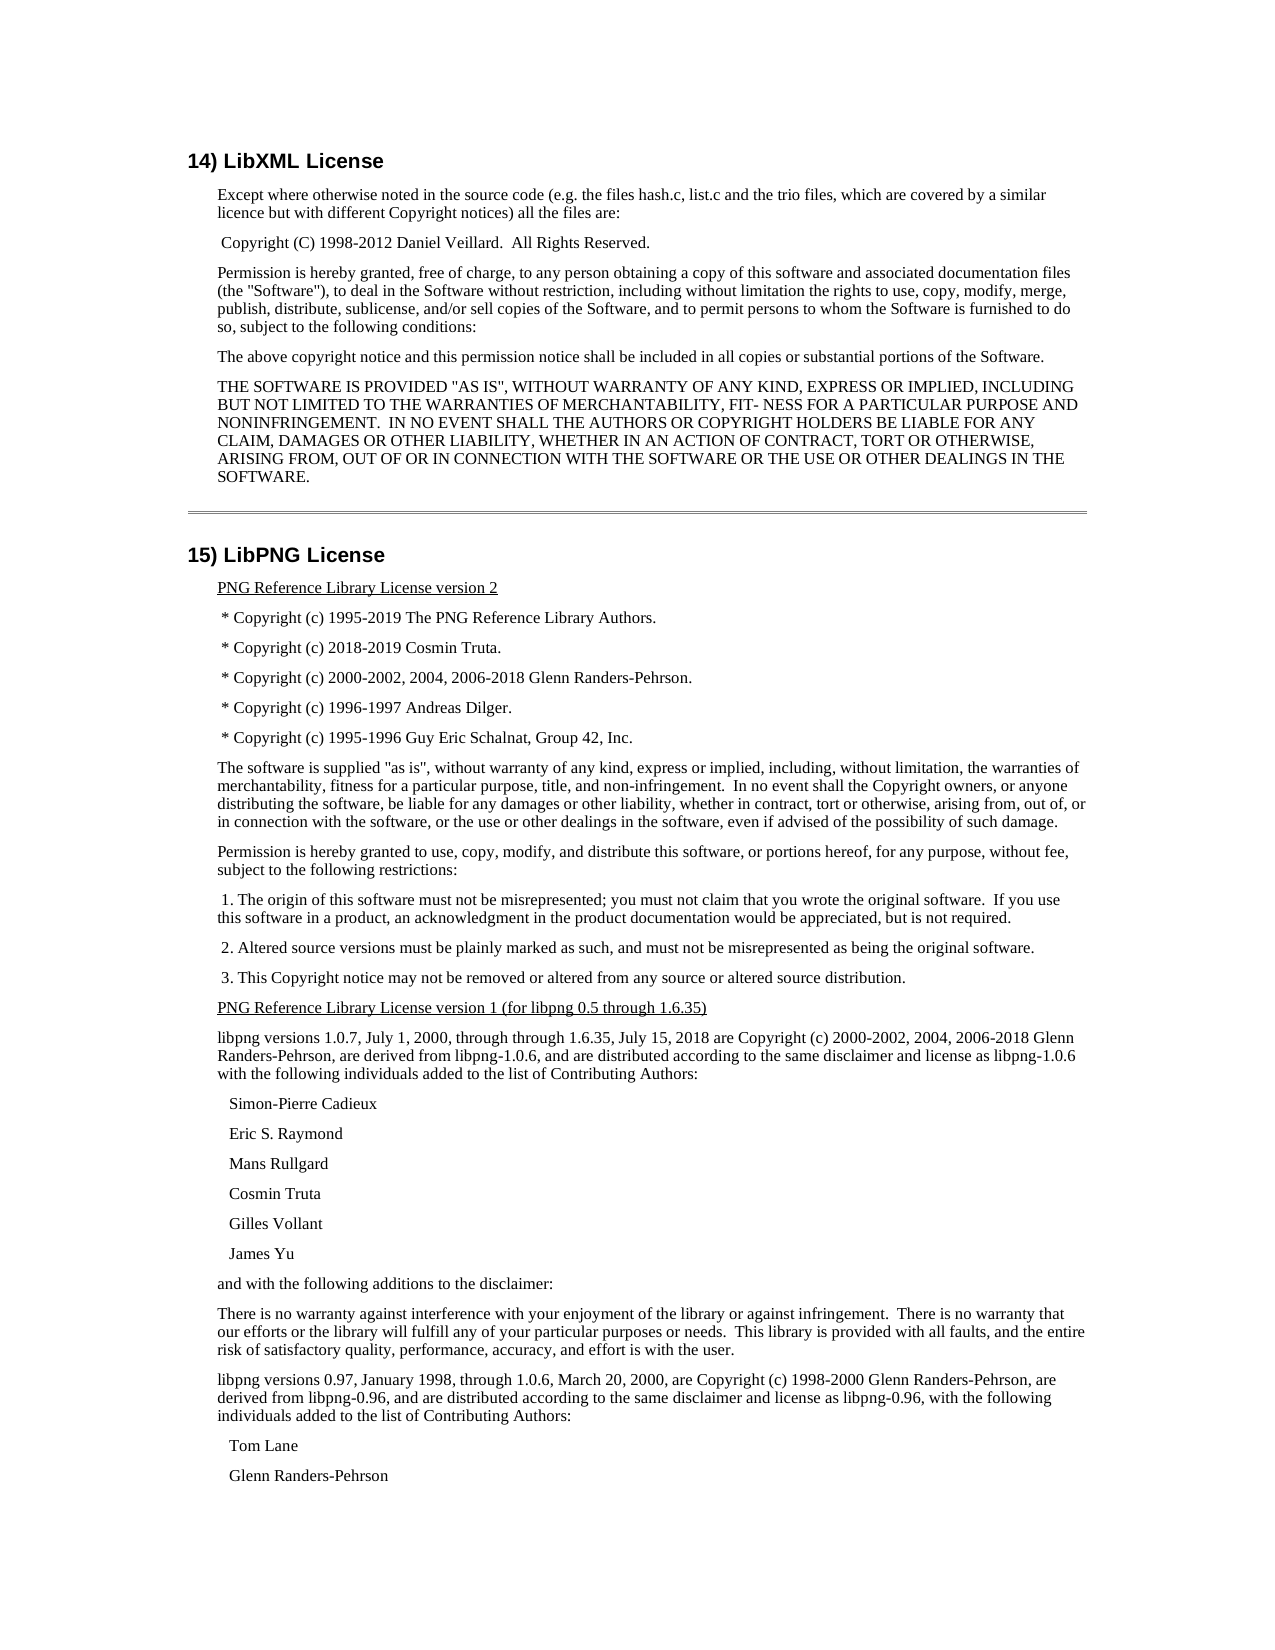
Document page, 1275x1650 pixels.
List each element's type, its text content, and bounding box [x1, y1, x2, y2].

text There is no warranty against interference with your enjoyment of the library or against infringement. There is no warranty that our efforts or the library will fulfill any of your particular purposes or needs. This library is provided with all faults, and the entire risk of satisfactory quality, performance, accuracy, and effort is with the user. [217, 1305, 1087, 1359]
text The above copyright notice and this permission notice shall be included in all copies or substantial portions of the Software. [217, 348, 1087, 366]
text * Copyright (c) 1995-2019 The PNG Reference Library Authors. [217, 608, 1087, 627]
text PNG Reference Library License version 1 (for libpng 0.5 through 1.6.35) [217, 999, 1087, 1017]
text Mans Rullgard [217, 1155, 1087, 1173]
text * Copyright (c) 2000-2002, 2004, 2006-2018 Glenn Randers-Pehrson. [217, 668, 1087, 687]
text Permission is hereby granted, free of charge, to any person obtaining a copy of this software and associated documentation files (the "Software"), to deal in the Software without restriction, including without limitation the rights to use, copy, modify, merge, publish, distribute, sublicense, and/or sell copies of the Software, and to permit persons to whom the Software is furnished to do so, subject to the following conditions: [217, 263, 1087, 336]
text THE SOFTWARE IS PROVIDED "AS IS", WITHOUT WARRANTY OF ANY KIND, EXPRESS OR IMPLIED, INCLUDING BUT NOT LIMITED TO THE WARRANTIES OF MERCHANTABILITY, FIT- NESS FOR A PARTICULAR PURPOSE AND NONINFRINGEMENT. IN NO EVENT SHALL THE AUTHORS OR COPYRIGHT HOLDERS BE LIABLE FOR ANY CLAIM, DAMAGES OR OTHER LIABILITY, WHETHER IN AN ACTION OF CONTRACT, TORT OR OTHERWISE, ARISING FROM, OUT OF OR IN CONNECTION WITH THE SOFTWARE OR THE USE OR OTHER DEALINGS IN THE SOFTWARE. [217, 378, 1087, 486]
subtitle 14) LibXML License [187, 150, 1087, 173]
text Except where otherwise noted in the source code (e.g. the files hash.c, list.c and the trio files, which are covered by a similar licence but with different Copyright notices) all the files are: [217, 186, 1087, 222]
text The software is supplied "as is", without warranty of any kind, express or implied, including, without limitation, the warranties of merchantability, fitness for a particular purpose, title, and non-infringement. In no event shall the Copyright owners, or anyone distributing the software, be liable for any damages or other liability, whether in contract, tort or otherwise, arising from, out of, or in connection with the software, or the use or other dealings in the software, even if advised of the possibility of such damage. [217, 758, 1087, 831]
text Copyright (C) 1998-2012 Daniel Veillard. All Rights Reserved. [217, 233, 1087, 252]
text * Copyright (c) 2018-2019 Cosmin Truta. [217, 638, 1087, 657]
text 2. Altered source versions must be plainly marked as such, and must not be misrepresented as being the original software. [217, 939, 1087, 957]
text 3. This Copyright notice may not be removed or altered from any source or altered source distribution. [217, 969, 1087, 987]
text James Yu [217, 1245, 1087, 1263]
text Glenn Randers-Pehrson [217, 1467, 1087, 1485]
text Simon-Pierre Cadieux [217, 1095, 1087, 1113]
text libpng versions 1.0.7, July 1, 2000, through through 1.6.35, July 15, 2018 are Copyright (c) 2000-2002, 2004, 2006-2018 Glenn Randers-Pehrson, are derived from libpng-1.0.6, and are distributed according to the same disclaimer and license as libpng-1.0.6 with the following individuals added to the list of Contributing Authors: [217, 1029, 1087, 1083]
subtitle 15) LibPNG License [187, 543, 1087, 567]
text Gilles Vollant [217, 1215, 1087, 1233]
text Tom Lane [217, 1437, 1087, 1455]
text Eric S. Raymond [217, 1125, 1087, 1143]
text PNG Reference Library License version 2 [217, 578, 1087, 597]
text libpng versions 0.97, January 1998, through 1.0.6, March 20, 2000, are Copyright (c) 1998-2000 Glenn Randers-Pehrson, are derived from libpng-0.96, and are distributed according to the same disclaimer and license as libpng-0.96, with the following individuals added to the list of Contributing Authors: [217, 1371, 1087, 1425]
text Cosmin Truta [217, 1185, 1087, 1203]
text * Copyright (c) 1996-1997 Andreas Dilger. [217, 698, 1087, 717]
text Permission is hereby granted to use, copy, modify, and distribute this software, or portions hereof, for any purpose, without fee, subject to the following restrictions: [217, 843, 1087, 879]
text and with the following additions to the disclaimer: [217, 1275, 1087, 1293]
text * Copyright (c) 1995-1996 Guy Eric Schalnat, Group 42, Inc. [217, 728, 1087, 747]
text 1. The origin of this software must not be misrepresented; you must not claim that you wrote the original software. If you use this software in a product, an acknowledgment in the product documentation would be appreciated, but is not required. [217, 891, 1087, 927]
